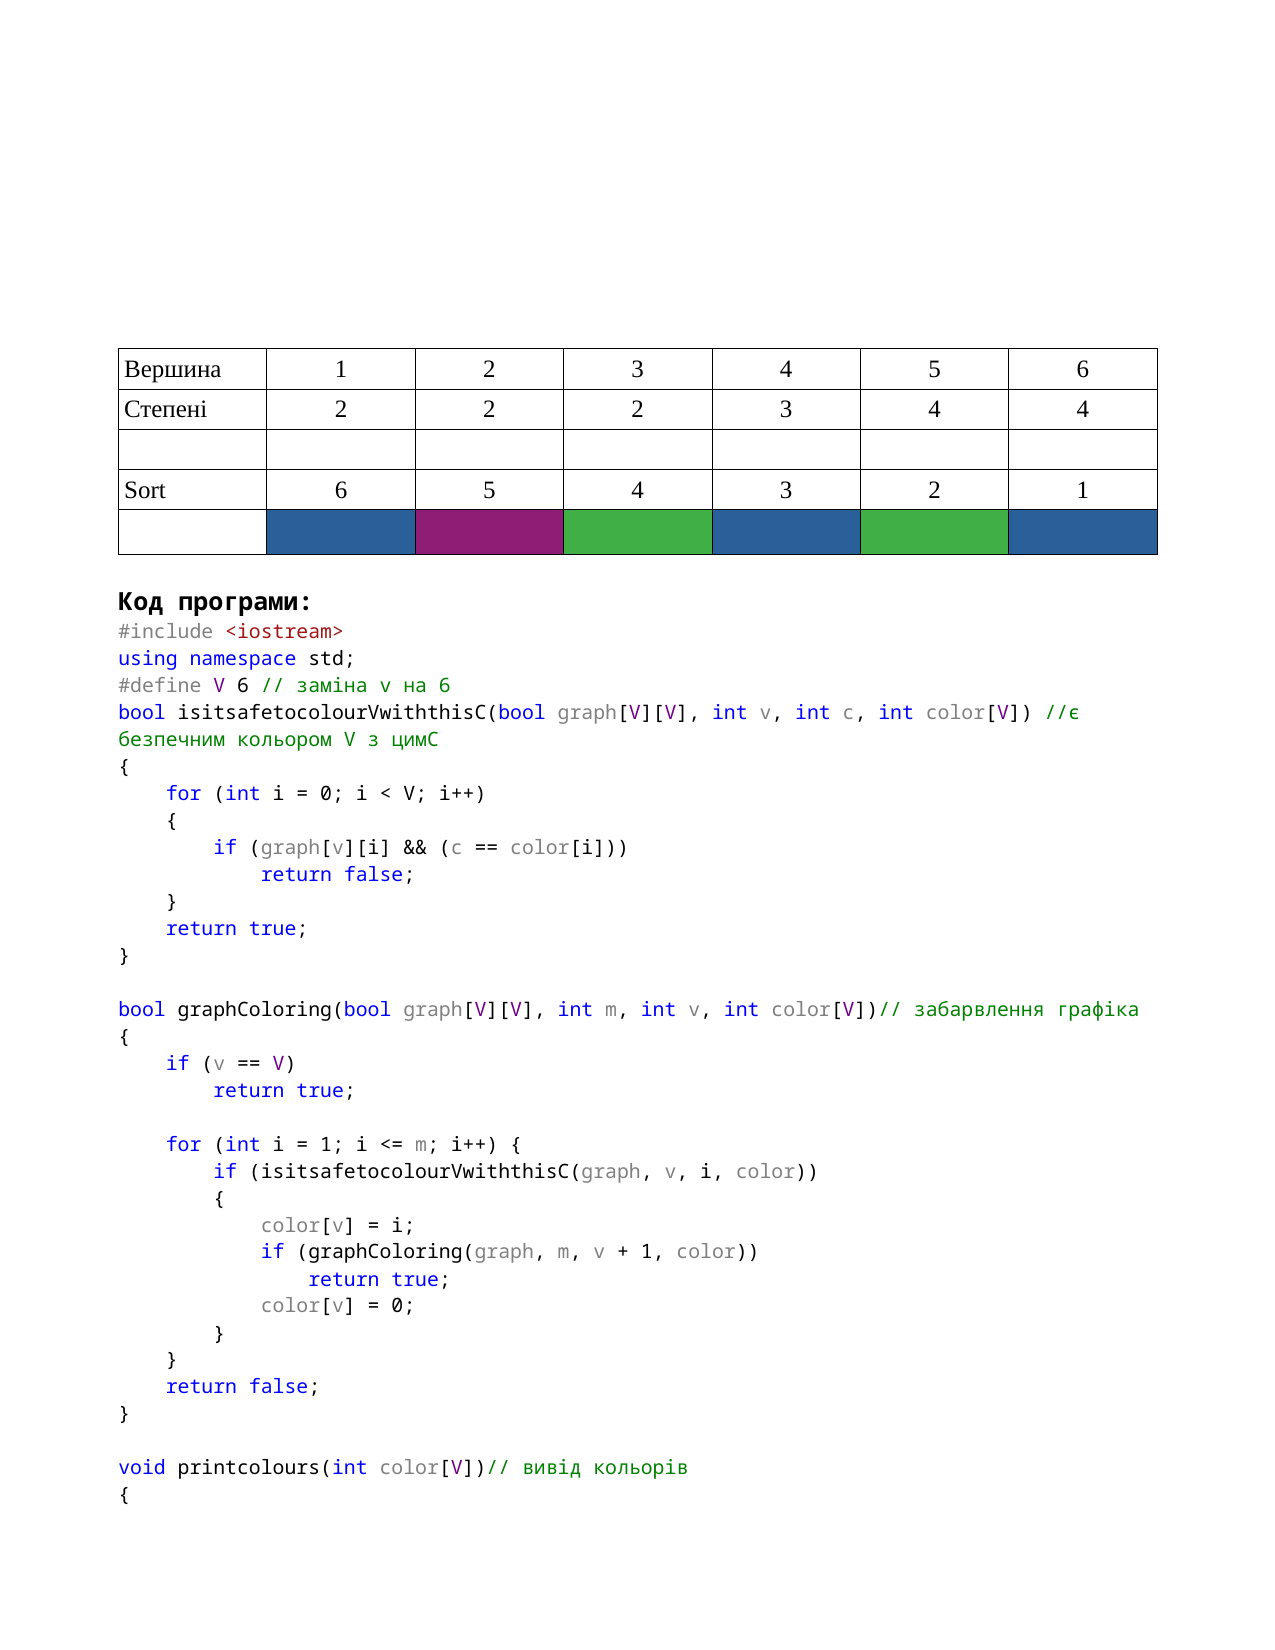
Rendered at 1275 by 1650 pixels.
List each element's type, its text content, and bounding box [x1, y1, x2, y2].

table_cell 2 [416, 390, 563, 429]
text return true; [118, 914, 1157, 941]
table_cell Степені [119, 390, 266, 429]
table_header 6 [1009, 349, 1157, 388]
text } [118, 887, 1157, 914]
text { [118, 1184, 1157, 1211]
table_header 3 [564, 349, 712, 388]
table_cell 2 [564, 390, 712, 429]
table_cell [267, 430, 415, 469]
table_cell 4 [564, 470, 712, 509]
table_cell [1009, 510, 1157, 554]
table_cell 4 [1009, 390, 1157, 429]
text return false; [118, 860, 1157, 887]
text } [118, 1400, 1157, 1427]
table_header 2 [416, 349, 563, 388]
table_cell [119, 430, 266, 469]
table_cell 4 [861, 390, 1008, 429]
text Код програми: [118, 583, 1157, 617]
table_cell [416, 430, 563, 469]
table_cell [416, 510, 563, 554]
table_cell [713, 510, 860, 554]
text if (graphColoring(graph, m, v + 1, color)) [118, 1238, 1157, 1265]
text if (v == V) [118, 1049, 1157, 1076]
text } [118, 941, 1157, 968]
table_cell [119, 510, 266, 554]
table_header 5 [861, 349, 1008, 388]
text bool graphColoring(bool graph[V][V], int m, int v, int color[V])// забарвлення графіка [118, 995, 1157, 1022]
table_cell [267, 510, 415, 554]
text void printcolours(int color[V])// вивід кольорів [118, 1454, 1157, 1481]
table_header 4 [713, 349, 860, 388]
table_header Вершина [119, 349, 266, 388]
text { [118, 1481, 1157, 1508]
table_cell 3 [713, 390, 860, 429]
text } [118, 1319, 1157, 1346]
table_cell [713, 430, 860, 469]
text bool isitsafetocolourVwiththisC(bool graph[V][V], int v, int c, int color[V]) //є безпечним кольором V з цимC [118, 698, 1157, 752]
table_cell [564, 430, 712, 469]
text for (int i = 0; i < V; i++) [118, 779, 1157, 806]
text return false; [118, 1373, 1157, 1400]
text #define V 6 // заміна v на 6 [118, 671, 1157, 698]
text { [118, 1022, 1157, 1049]
text } [118, 1346, 1157, 1373]
text for (int i = 1; i <= m; i++) { [118, 1130, 1157, 1157]
table_cell 6 [267, 470, 415, 509]
text #include <iostream> [118, 617, 1157, 644]
table_cell [861, 430, 1008, 469]
table_header 1 [267, 349, 415, 388]
text if (graph[v][i] && (c == color[i])) [118, 833, 1157, 860]
table_cell 2 [267, 390, 415, 429]
text { [118, 752, 1157, 779]
table_cell 2 [861, 470, 1008, 509]
text color[v] = i; [118, 1211, 1157, 1238]
text return true; [118, 1076, 1157, 1103]
table_cell [564, 510, 712, 554]
table_cell 5 [416, 470, 563, 509]
text if (isitsafetocolourVwiththisC(graph, v, i, color)) [118, 1157, 1157, 1184]
table_cell Sort [119, 470, 266, 509]
text { [118, 806, 1157, 833]
table_cell 1 [1009, 470, 1157, 509]
table_cell [861, 510, 1008, 554]
table_cell [1009, 430, 1157, 469]
text color[v] = 0; [118, 1292, 1157, 1319]
text return true; [118, 1265, 1157, 1292]
table_cell 3 [713, 470, 860, 509]
text using namespace std; [118, 644, 1157, 671]
